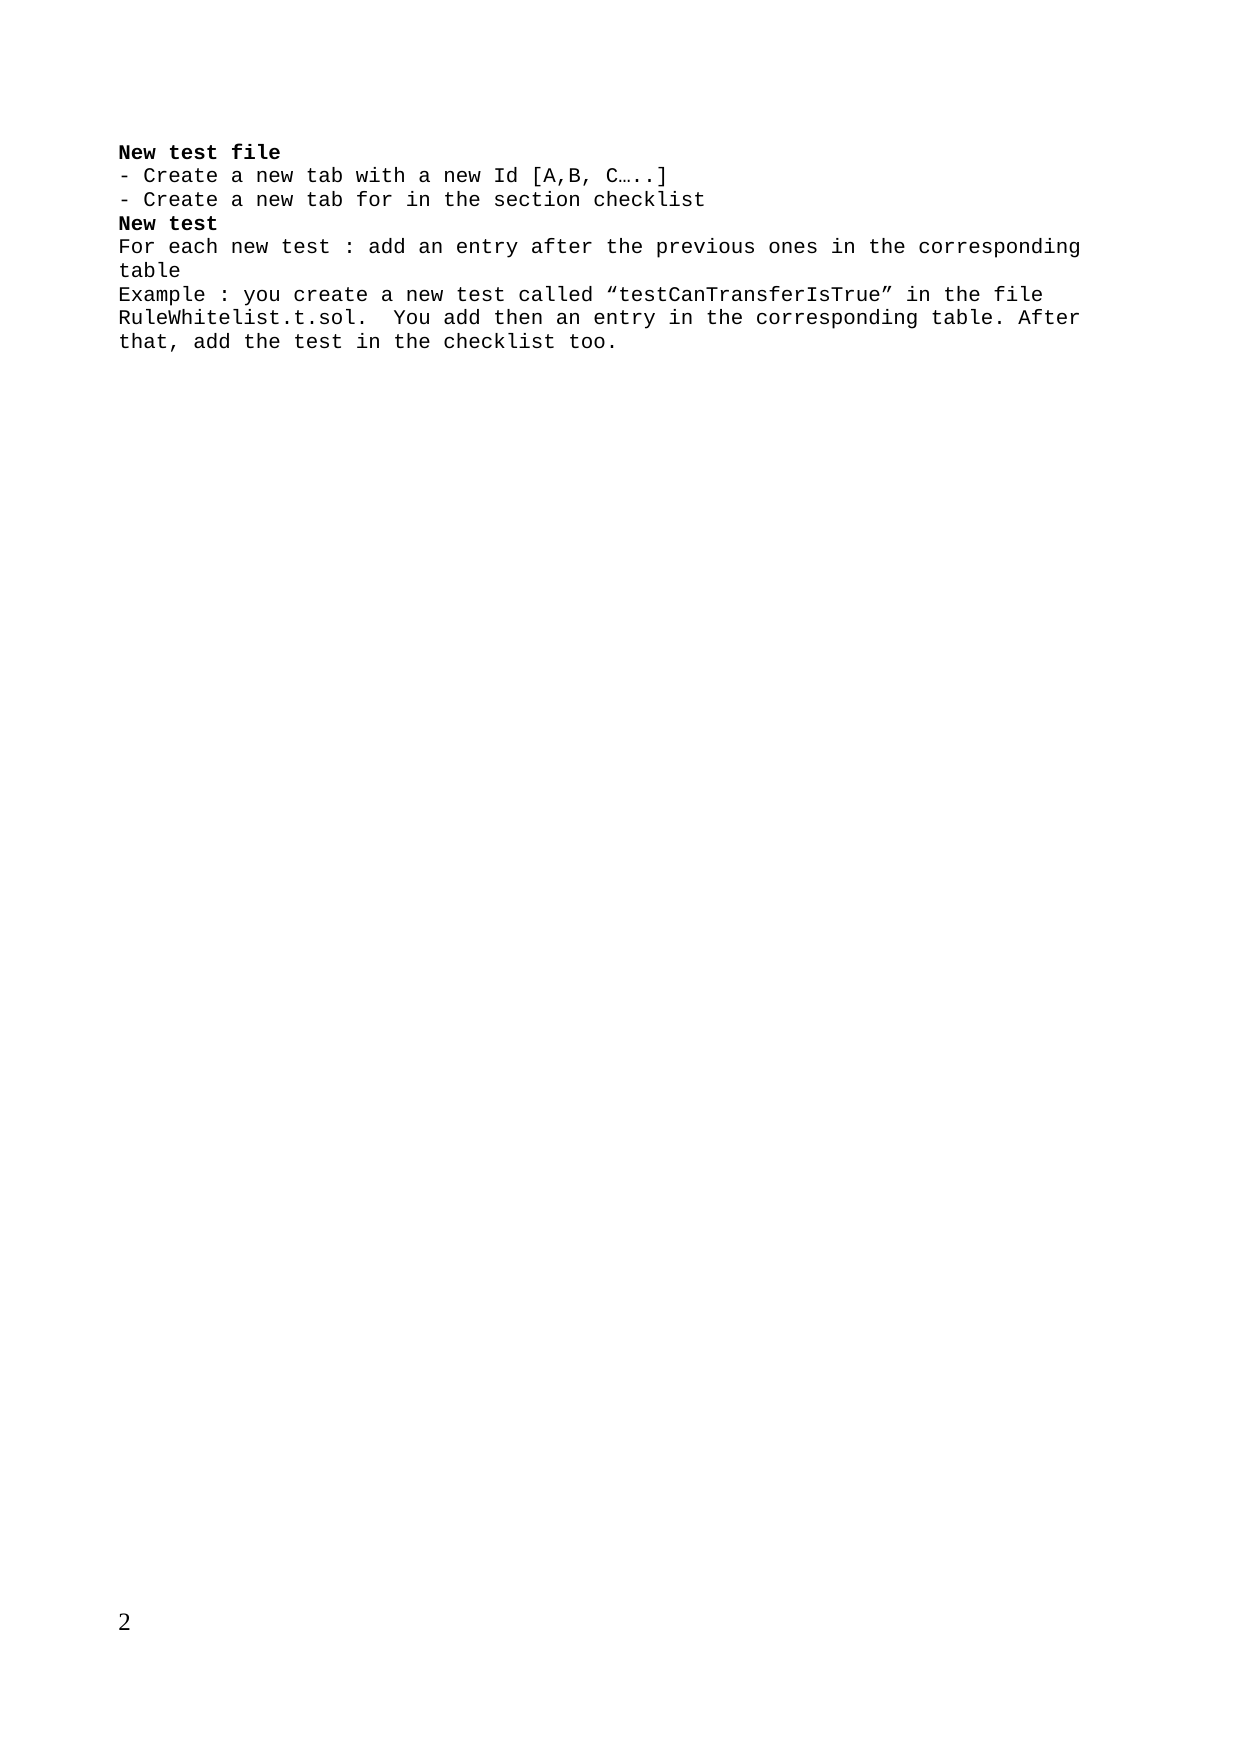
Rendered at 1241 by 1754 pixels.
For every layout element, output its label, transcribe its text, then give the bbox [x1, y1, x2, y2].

text New test file [118, 142, 1122, 165]
text For each new test : add an entry after the previous ones in the corresponding table [118, 236, 1122, 284]
text New test [118, 213, 1122, 236]
text Example : you create a new test called “testCanTransferIsTrue” in the file RuleWhitelist.t.sol. You add then an entry in the corresponding table. After that, add the test in the checklist too. [118, 284, 1122, 354]
text - Create a new tab with a new Id [A,B, C…..] [118, 165, 1122, 189]
text - Create a new tab for in the section checklist [118, 189, 1122, 213]
